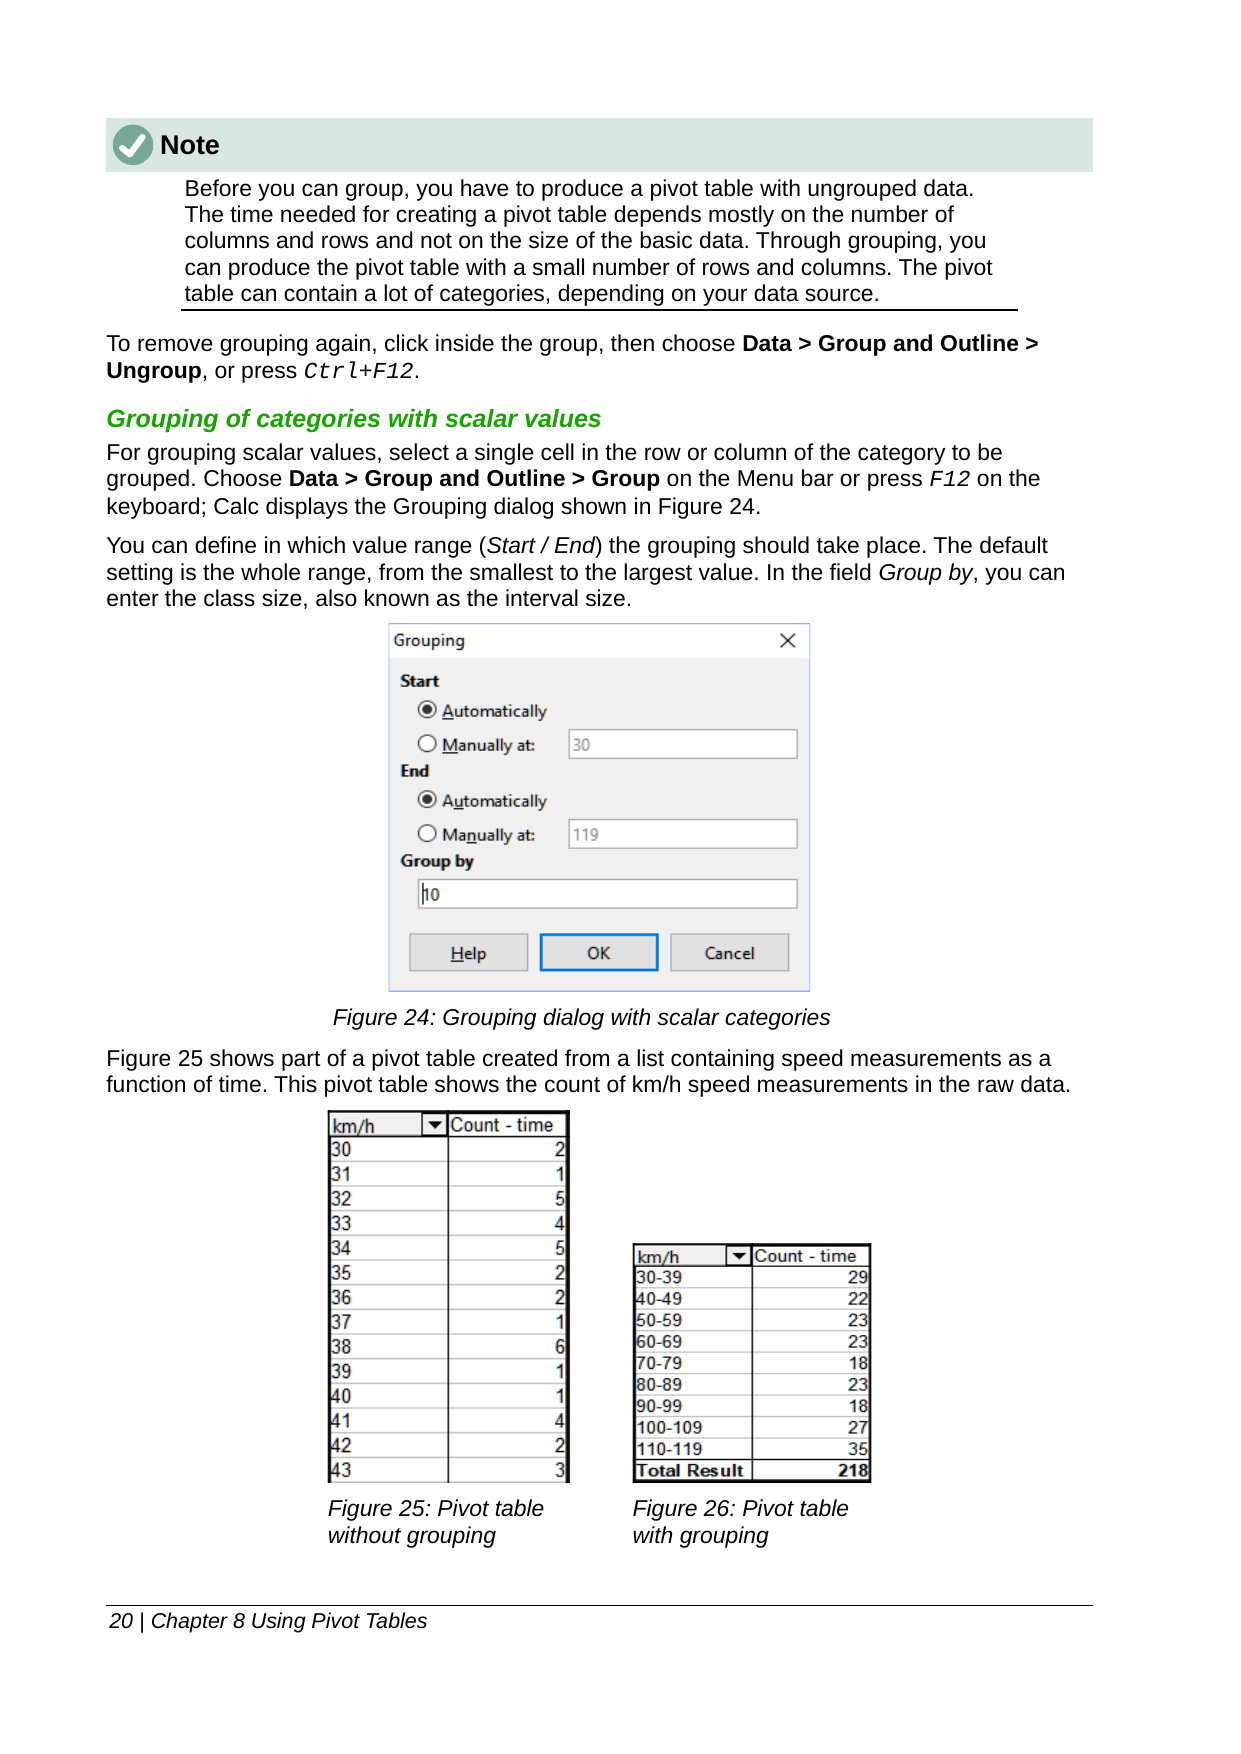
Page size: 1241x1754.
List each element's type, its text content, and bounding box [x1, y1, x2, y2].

subtitle Grouping of categories with scalar values [106, 404, 1093, 432]
subtitle Note [106, 118, 1093, 172]
picture [632, 1243, 872, 1483]
text Figure 25: Pivot table without grouping [328, 1495, 570, 1548]
text For grouping scalar values, select a single cell in the row or column of the category to be grouped. Choose Data > Group and Outline > Group on the Menu bar or press F12 on the keyboard; Calc displays the Grouping dialog shown in Figure 24. [106, 439, 1093, 520]
text Before you can group, you have to produce a pivot table with ungrouped data. The time needed for creating a pivot table depends mostly on the number of columns and rows and not on the size of the basic data. Through grouping, you can produce the pivot table with a small number of rows and columns. The pivot table can contain a lot of categories, depending on your data source. [181, 172, 1018, 309]
text Figure 26: Pivot table with grouping [632, 1495, 871, 1548]
picture [327, 1110, 570, 1483]
text Figure 25 shows part of a pivot table created from a list containing speed measurements as a function of time. This pivot table shows the count of km/h speed measurements in the raw data. [106, 1045, 1093, 1098]
picture [388, 623, 811, 992]
text Figure 24: Grouping dialog with scalar categories [333, 1004, 866, 1031]
text You can define in which value range (Start / End) the grouping should take place. The default setting is the whole range, from the smallest to the largest value. In the field Group by, you can enter the class size, also known as the interval size. [106, 532, 1093, 611]
text To remove grouping again, click inside the group, then choose Data > Group and Outline > Ungroup, or press Ctrl+F12. [106, 330, 1093, 385]
